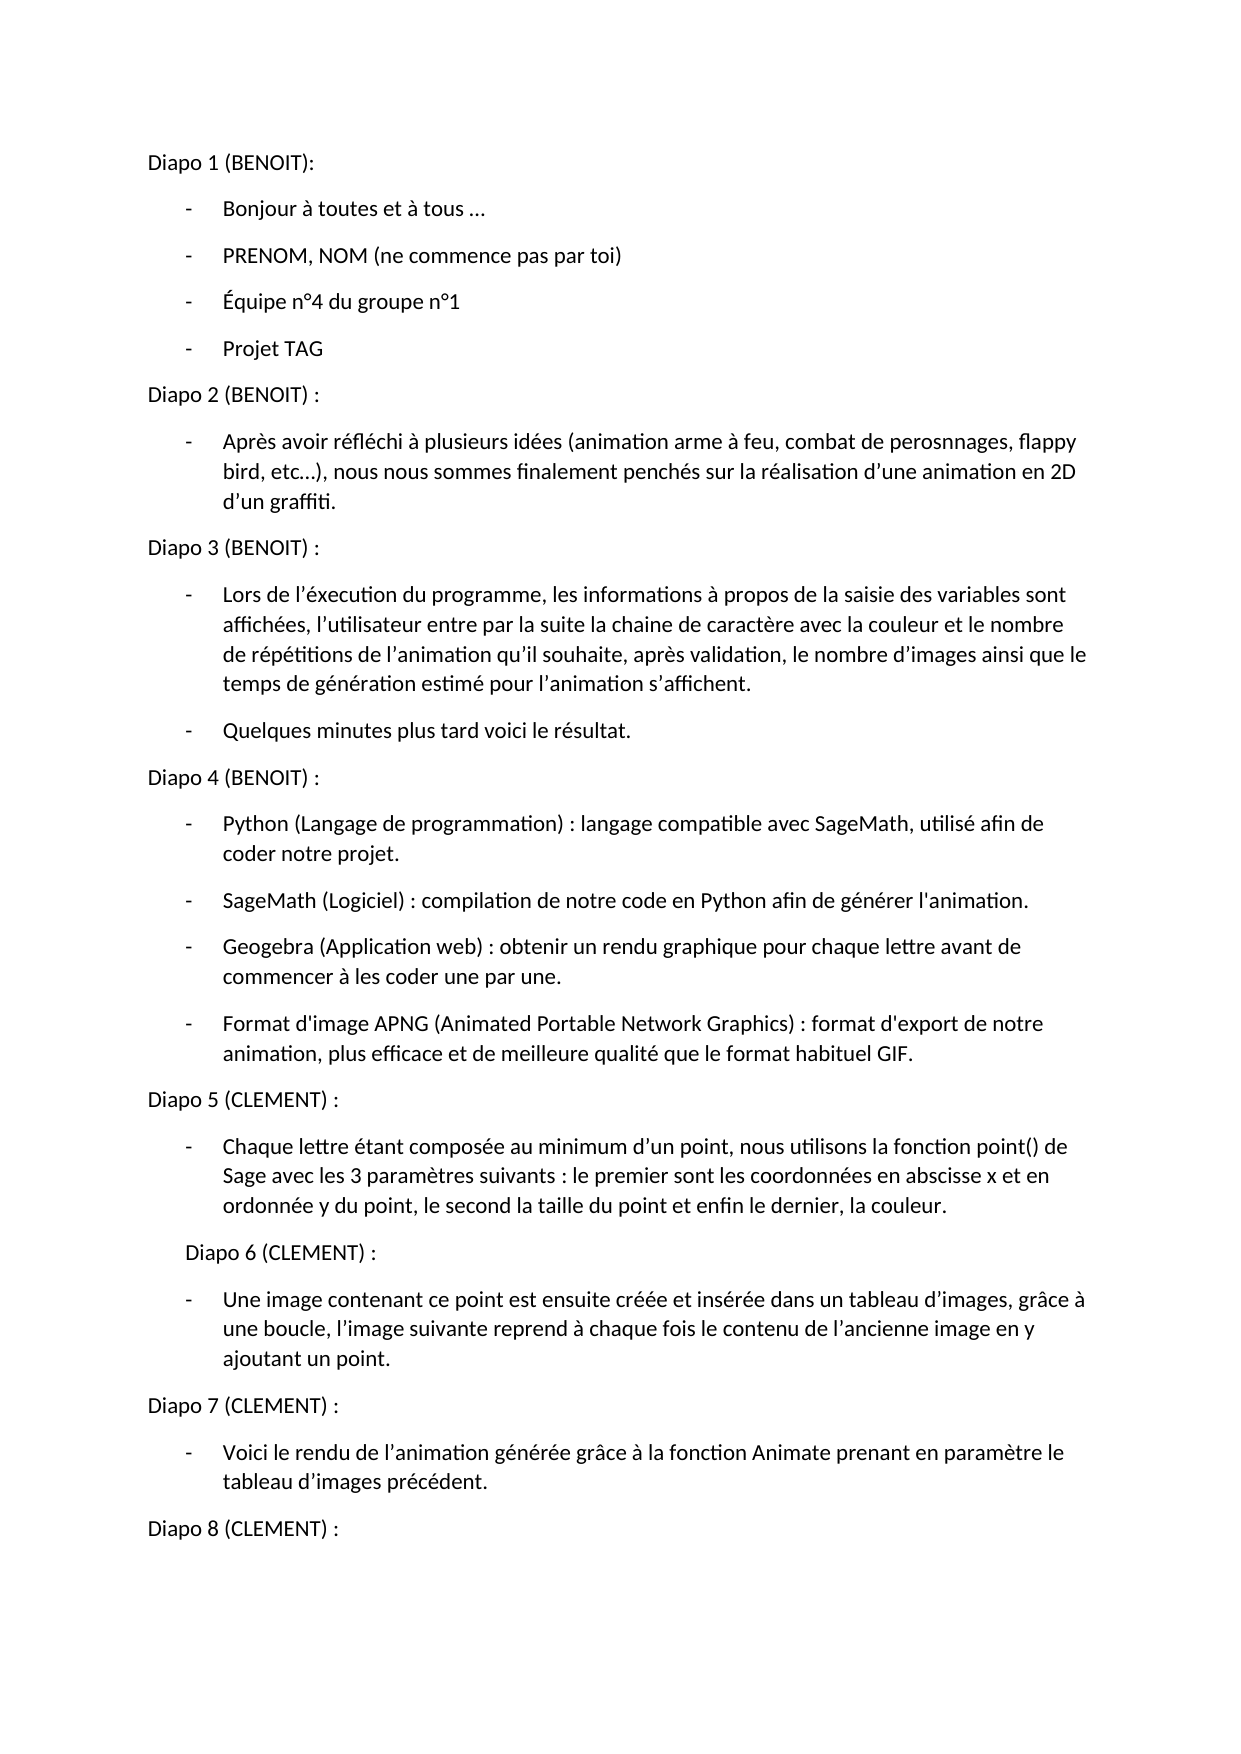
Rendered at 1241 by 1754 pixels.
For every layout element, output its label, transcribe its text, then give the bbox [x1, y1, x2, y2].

text Diapo 5 (CLEMENT) : [148, 1085, 1093, 1113]
text Diapo 4 (BENOIT) : [148, 763, 1093, 791]
text Diapo 3 (BENOIT) : [148, 533, 1093, 561]
text Diapo 1 (BENOIT): [148, 148, 1093, 176]
text Diapo 2 (BENOIT) : [148, 380, 1093, 408]
list Chaque lettre étant composée au minimum d’un point, nous utilisons la fonction point() de Sage avec les 3 paramètres suivants : le premier sont les coordonnées en abscisse x et en ordonnée y du point, le second la taille du point et enfin le dernier, la couleur. [185, 1132, 1093, 1219]
list SageMath (Logiciel) : compilation de notre code en Python afin de générer l'animation. [185, 886, 1093, 914]
list PRENOM, NOM (ne commence pas par toi) [185, 241, 1093, 269]
text Diapo 8 (CLEMENT) : [148, 1514, 1093, 1542]
list Lors de l’éxecution du programme, les informations à propos de la saisie des variables sont affichées, l’utilisateur entre par la suite la chaine de caractère avec la couleur et le nombre de répétitions de l’animation qu’il souhaite, après validation, le nombre d’images ainsi que le temps de génération estimé pour l’animation s’affichent. [185, 580, 1093, 698]
list Geogebra (Application web) : obtenir un rendu graphique pour chaque lettre avant de commencer à les coder une par une. [185, 932, 1093, 990]
list Équipe n°4 du groupe n°1 [185, 287, 1093, 315]
list Voici le rendu de l’animation générée grâce à la fonction Animate prenant en paramètre le tableau d’images précédent. [185, 1438, 1093, 1496]
text Diapo 7 (CLEMENT) : [148, 1391, 1093, 1419]
list Projet TAG [185, 334, 1093, 362]
list Python (Langage de programmation) : langage compatible avec SageMath, utilisé afin de coder notre projet. [185, 809, 1093, 867]
text Diapo 6 (CLEMENT) : [185, 1238, 1093, 1266]
list Une image contenant ce point est ensuite créée et insérée dans un tableau d’images, grâce à une boucle, l’image suivante reprend à chaque fois le contenu de l’ancienne image en y ajoutant un point. [185, 1285, 1093, 1372]
list Après avoir réfléchi à plusieurs idées (animation arme à feu, combat de perosnnages, flappy bird, etc…), nous nous sommes finalement penchés sur la réalisation d’une animation en 2D d’un graffiti. [185, 427, 1093, 515]
list Bonjour à toutes et à tous … [185, 194, 1093, 222]
list Format d'image APNG (Animated Portable Network Graphics) : format d'export de notre animation, plus efficace et de meilleure qualité que le format habituel GIF. [185, 1009, 1093, 1067]
list Quelques minutes plus tard voici le résultat. [185, 716, 1093, 744]
